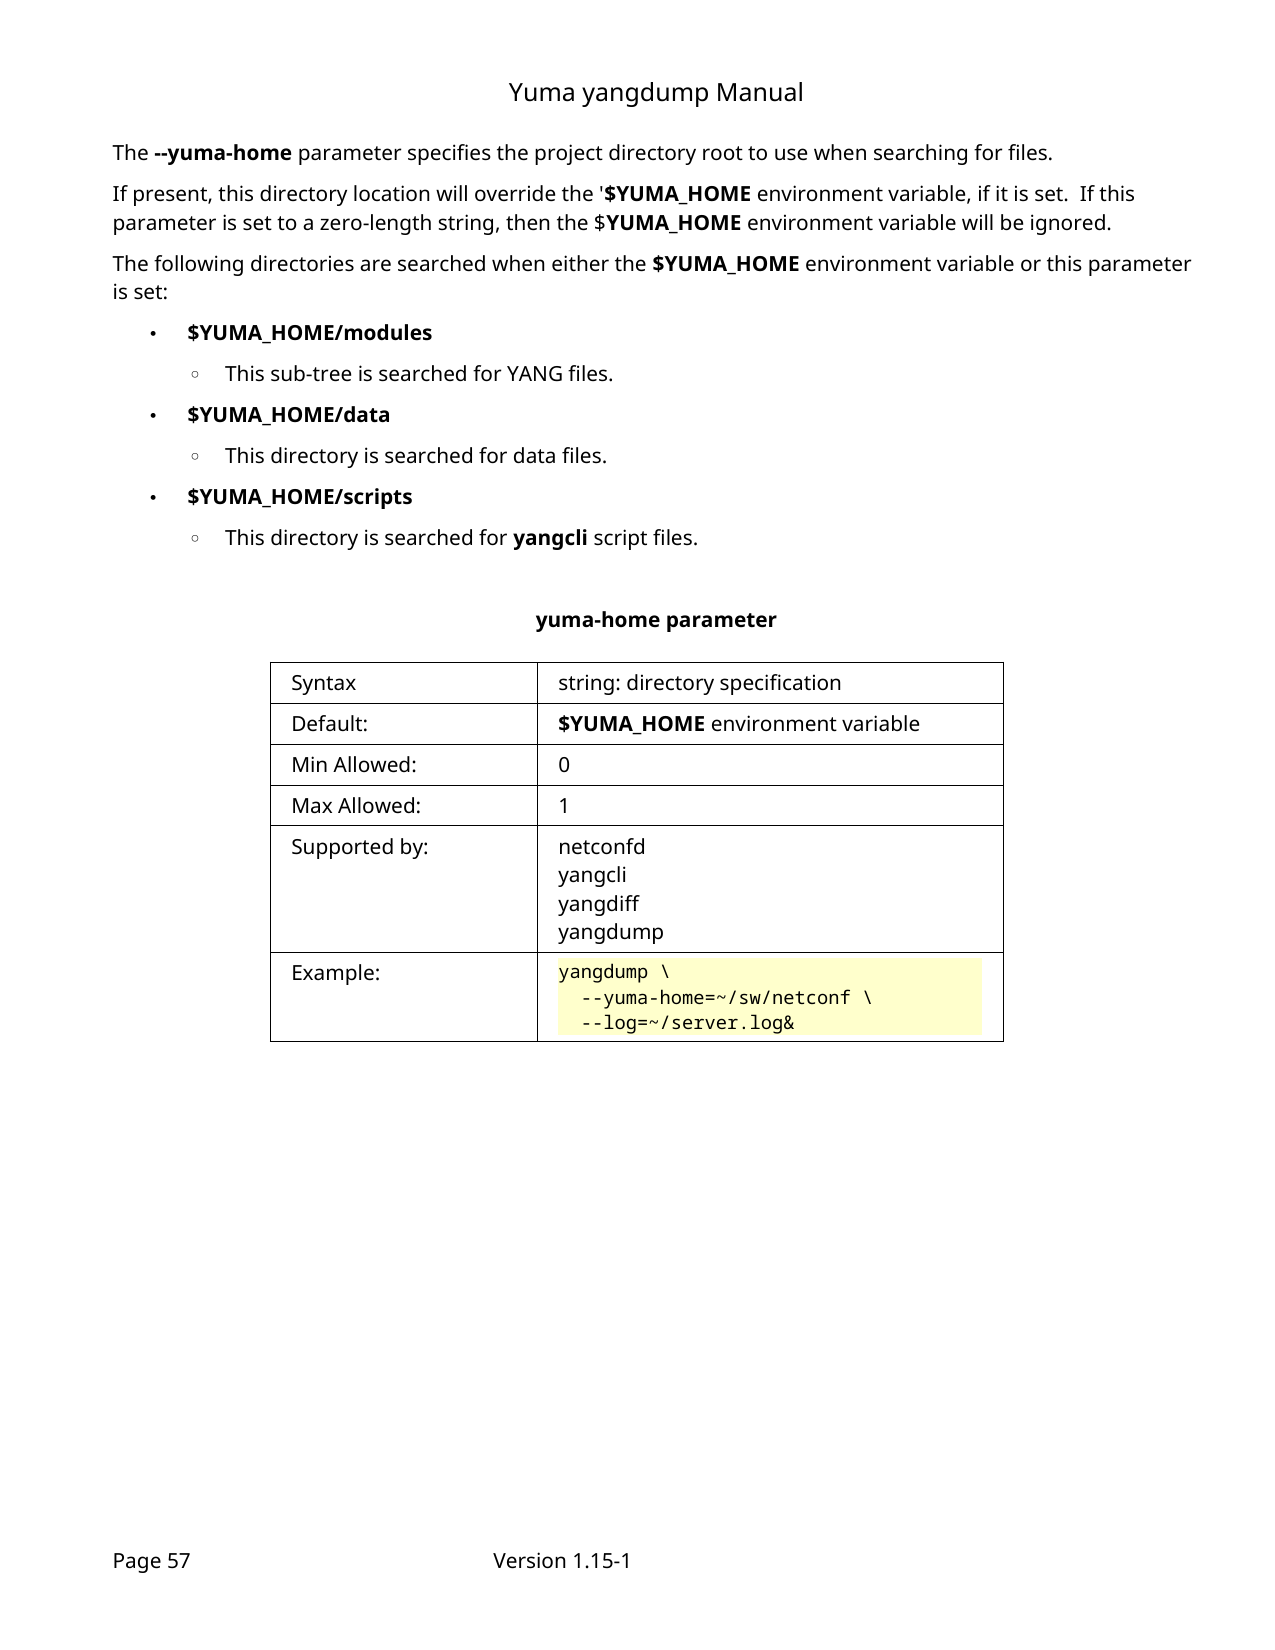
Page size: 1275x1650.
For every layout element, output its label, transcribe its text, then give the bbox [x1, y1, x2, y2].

table_header Syntax [271, 663, 537, 703]
table_header string: directory specification [538, 663, 1003, 703]
table_cell Example: [271, 953, 537, 1041]
list This directory is searched for yangcli script files. [187, 523, 1200, 551]
text The following directories are searched when either the $YUMA_HOME environment variable or this parameter is set: [112, 249, 1200, 306]
list This sub-tree is searched for YANG files. [187, 359, 1200, 388]
table_cell Min Allowed: [271, 745, 537, 784]
table_cell 1 [538, 786, 1003, 825]
table_cell yangdump \ --yuma-home=~/sw/netconf \ --log=~/server.log& [538, 953, 1003, 1041]
table_cell netconfd yangcli yangdiff yangdump [538, 826, 1003, 952]
table_cell Default: [271, 704, 537, 743]
list $YUMA_HOME/data [150, 400, 1200, 428]
table_cell $YUMA_HOME environment variable [538, 704, 1003, 743]
list This directory is searched for data files. [187, 441, 1200, 469]
text The --yuma-home parameter specifies the project directory root to use when searching for files. [112, 138, 1200, 167]
table_cell 0 [538, 745, 1003, 784]
subtitle yuma-home parameter [127, 605, 1185, 633]
table_cell Max Allowed: [271, 786, 537, 825]
text If present, this directory location will override the '$YUMA_HOME environment variable, if it is set. If this parameter is set to a zero-length string, then the $YUMA_HOME environment variable will be ignored. [112, 179, 1200, 236]
list $YUMA_HOME/modules [150, 318, 1200, 347]
table_cell Supported by: [271, 826, 537, 952]
list $YUMA_HOME/scripts [150, 482, 1200, 510]
